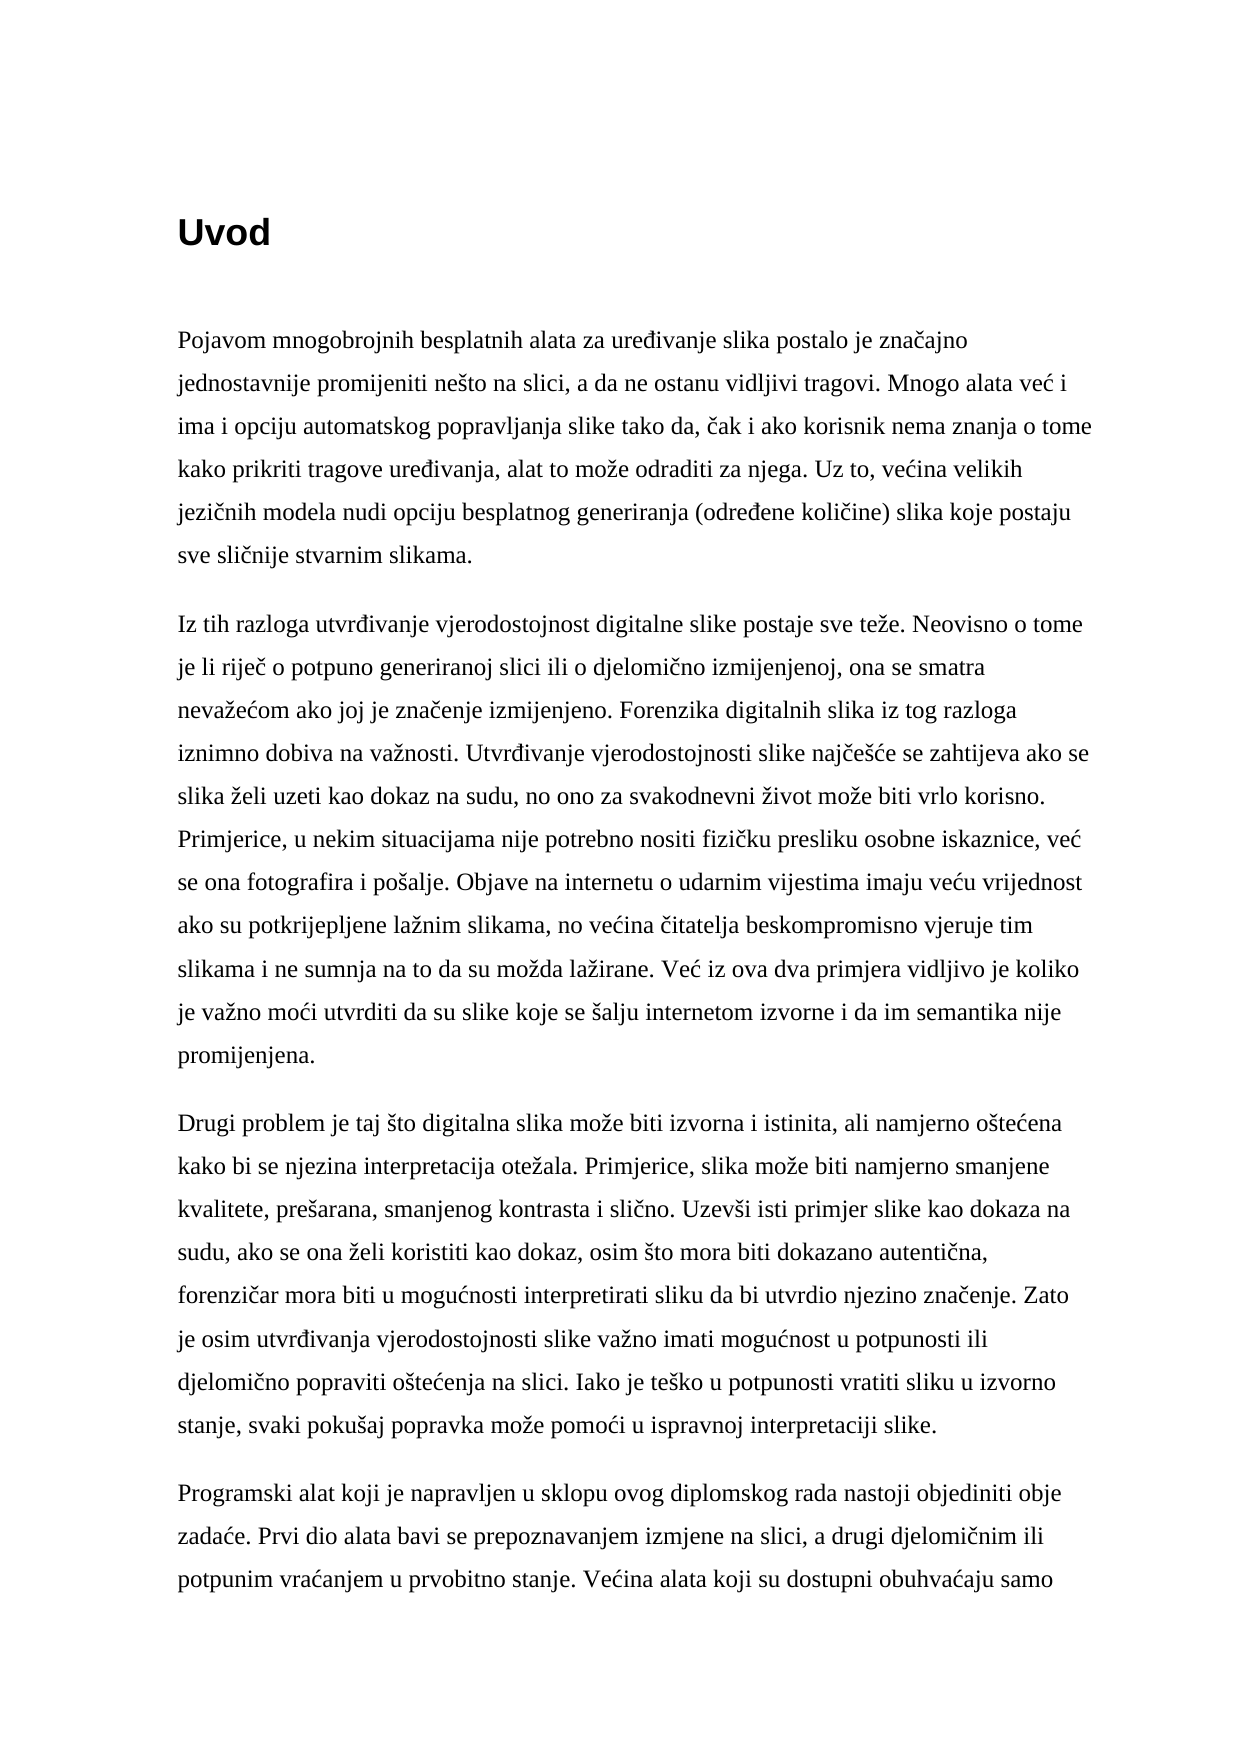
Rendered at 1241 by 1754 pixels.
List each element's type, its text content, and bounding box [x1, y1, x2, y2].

text Drugi problem je taj što digitalna slika može biti izvorna i istinita, ali namjerno oštećena kako bi se njezina interpretacija otežala. Primjerice, slika može biti namjerno smanjene kvalitete, prešarana, smanjenog kontrasta i slično. Uzevši isti primjer slike kao dokaza na sudu, ako se ona želi koristiti kao dokaz, osim što mora biti dokazano autentična, forenzičar mora biti u mogućnosti interpretirati sliku da bi utvrdio njezino značenje. Zato je osim utvrđivanja vjerodostojnosti slike važno imati mogućnost u potpunosti ili djelomično popraviti oštećenja na slici. Iako je teško u potpunosti vratiti sliku u izvorno stanje, svaki pokušaj popravka može pomoći u ispravnoj interpretaciji slike. [177, 1108, 1092, 1439]
subtitle Uvod [177, 210, 1092, 253]
text Pojavom mnogobrojnih besplatnih alata za uređivanje slika postalo je značajno jednostavnije promijeniti nešto na slici, a da ne ostanu vidljivi tragovi. Mnogo alata već i ima i opciju automatskog popravljanja slike tako da, čak i ako korisnik nema znanja o tome kako prikriti tragove uređivanja, alat to može odraditi za njega. Uz to, većina velikih jezičnih modela nudi opciju besplatnog generiranja (određene količine) slika koje postaju sve sličnije stvarnim slikama. [177, 325, 1092, 569]
text Iz tih razloga utvrđivanje vjerodostojnost digitalne slike postaje sve teže. Neovisno o tome je li riječ o potpuno generiranoj slici ili o djelomično izmijenjenoj, ona se smatra nevažećom ako joj je značenje izmijenjeno. Forenzika digitalnih slika iz tog razloga iznimno dobiva na važnosti. Utvrđivanje vjerodostojnosti slike najčešće se zahtijeva ako se slika želi uzeti kao dokaz na sudu, no ono za svakodnevni život može biti vrlo korisno. Primjerice, u nekim situacijama nije potrebno nositi fizičku presliku osobne iskaznice, već se ona fotografira i pošalje. Objave na internetu o udarnim vijestima imaju veću vrijednost ako su potkrijepljene lažnim slikama, no većina čitatelja beskompromisno vjeruje tim slikama i ne sumnja na to da su možda lažirane. Već iz ova dva primjera vidljivo je koliko je važno moći utvrditi da su slike koje se šalju internetom izvorne i da im semantika nije promijenjena. [177, 609, 1092, 1069]
text Programski alat koji je napravljen u sklopu ovog diplomskog rada nastoji objediniti obje zadaće. Prvi dio alata bavi se prepoznavanjem izmjene na slici, a drugi djelomičnim ili potpunim vraćanjem u prvobitno stanje. Većina alata koji su dostupni obuhvaćaju samo [177, 1478, 1092, 1593]
